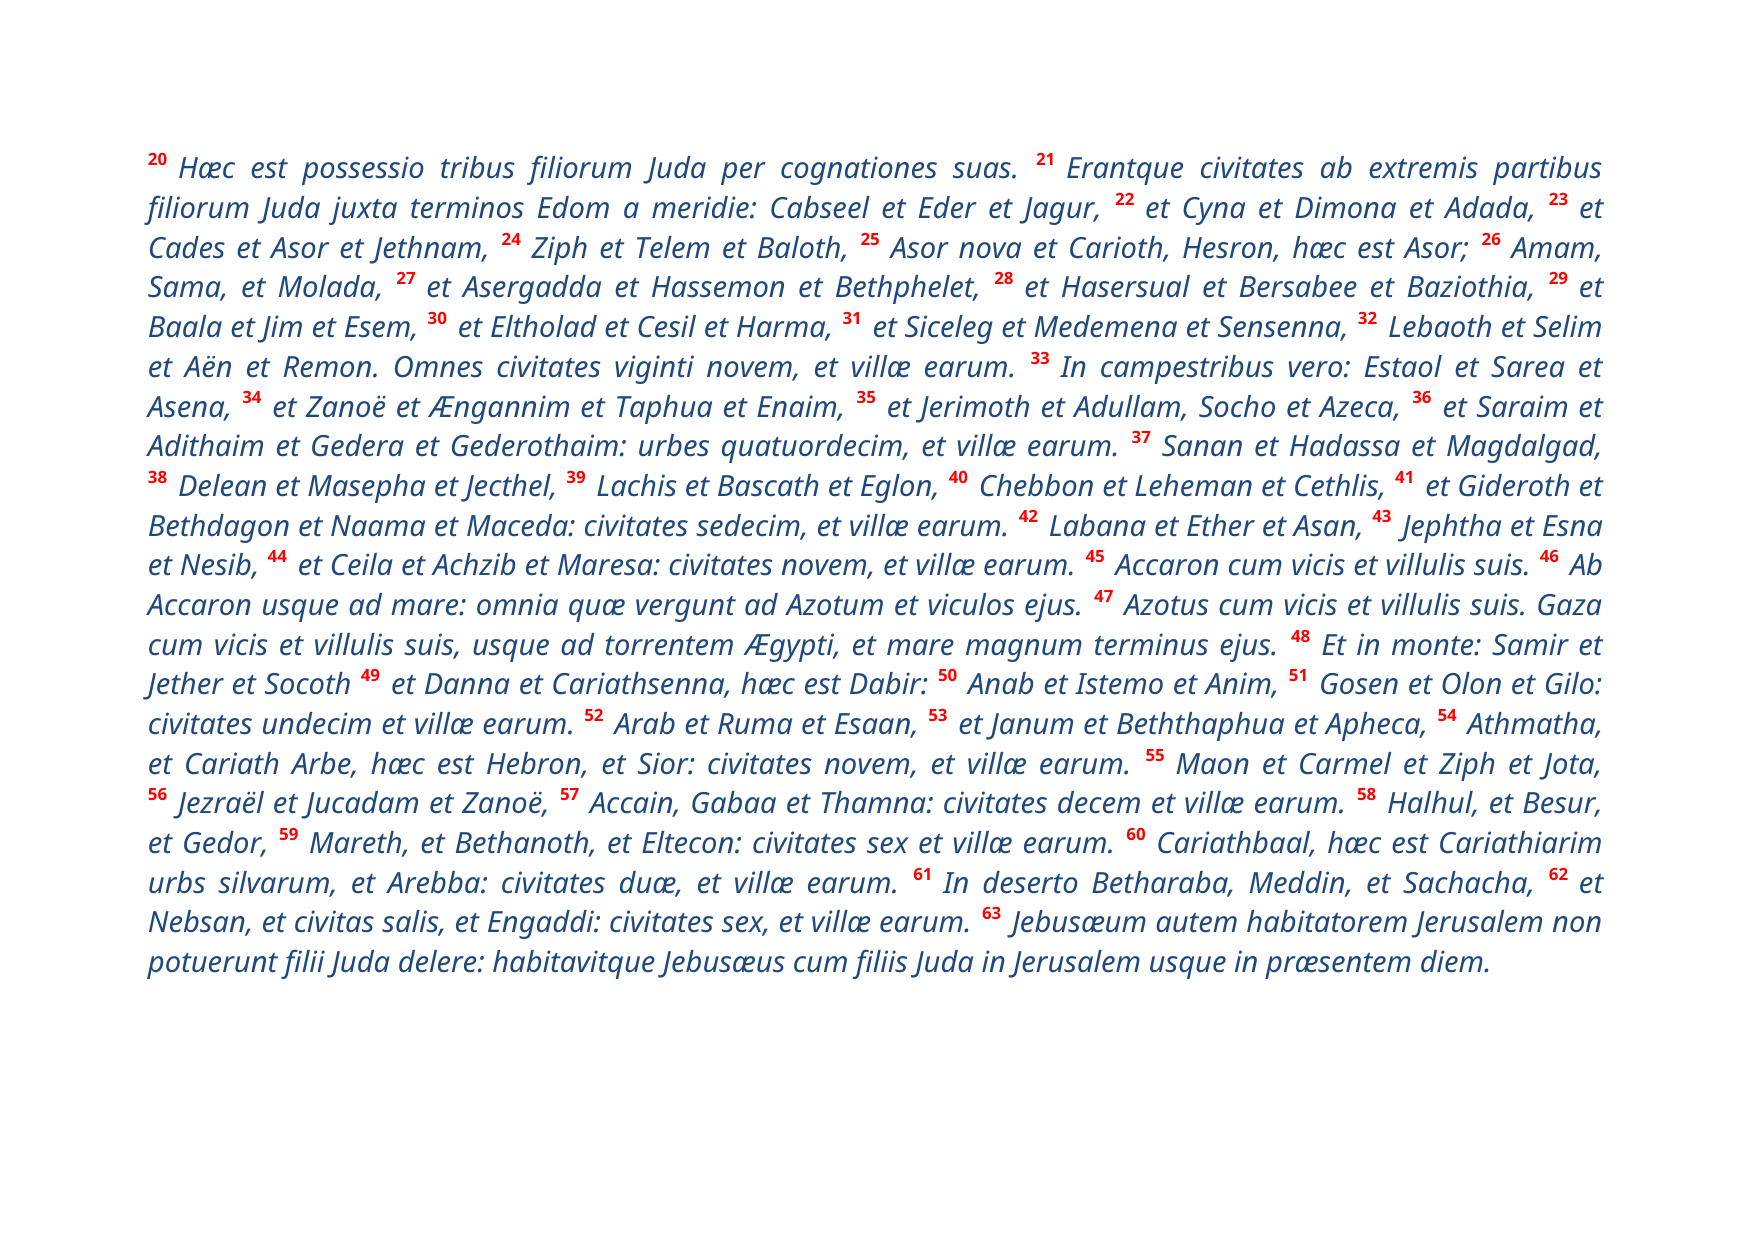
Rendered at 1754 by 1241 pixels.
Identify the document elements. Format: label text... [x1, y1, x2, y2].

text 20 Hæc est possessio tribus filiorum Juda per cognationes suas. 21 Erantque civitates ab extremis partibus filiorum Juda juxta terminos Edom a meridie: Cabseel et Eder et Jagur, 22 et Cyna et Dimona et Adada, 23 et Cades et Asor et Jethnam, 24 Ziph et Telem et Baloth, 25 Asor nova et Carioth, Hesron, hæc est Asor; 26 Amam, Sama, et Molada, 27 et Asergadda et Hassemon et Bethphelet, 28 et Hasersual et Bersabee et Baziothia, 29 et Baala et Jim et Esem, 30 et Eltholad et Cesil et Harma, 31 et Siceleg et Medemena et Sensenna, 32 Lebaoth et Selim et Aën et Remon. Omnes civitates viginti novem, et villæ earum. 33 In campestribus vero: Estaol et Sarea et Asena, 34 et Zanoë et Ængannim et Taphua et Enaim, 35 et Jerimoth et Adullam, Socho et Azeca, 36 et Saraim et Adithaim et Gedera et Gederothaim: urbes quatuordecim, et villæ earum. 37 Sanan et Hadassa et Magdalgad, 38 Delean et Masepha et Jecthel, 39 Lachis et Bascath et Eglon, 40 Chebbon et Leheman et Cethlis, 41 et Gideroth et Bethdagon et Naama et Maceda: civitates sedecim, et villæ earum. 42 Labana et Ether et Asan, 43 Jephtha et Esna et Nesib, 44 et Ceila et Achzib et Maresa: civitates novem, et villæ earum. 45 Accaron cum vicis et villulis suis. 46 Ab Accaron usque ad mare: omnia quæ vergunt ad Azotum et viculos ejus. 47 Azotus cum vicis et villulis suis. Gaza cum vicis et villulis suis, usque ad torrentem Ægypti, et mare magnum terminus ejus. 48 Et in monte: Samir et Jether et Socoth 49 et Danna et Cariathsenna, hæc est Dabir: 50 Anab et Istemo et Anim, 51 Gosen et Olon et Gilo: civitates undecim et villæ earum. 52 Arab et Ruma et Esaan, 53 et Janum et Beththaphua et Apheca, 54 Athmatha, et Cariath Arbe, hæc est Hebron, et Sior: civitates novem, et villæ earum. 55 Maon et Carmel et Ziph et Jota, 56 Jezraël et Jucadam et Zanoë, 57 Accain, Gabaa et Thamna: civitates decem et villæ earum. 58 Halhul, et Besur, et Gedor, 59 Mareth, et Bethanoth, et Eltecon: civitates sex et villæ earum. 60 Cariathbaal, hæc est Cariathiarim urbs silvarum, et Arebba: civitates duæ, et villæ earum. 61 In deserto Betharaba, Meddin, et Sachacha, 62 et Nebsan, et civitas salis, et Engaddi: civitates sex, et villæ earum. 63 Jebusæum autem habitatorem Jerusalem non potuerunt filii Juda delere: habitavitque Jebusæus cum filiis Juda in Jerusalem usque in præsentem diem. [148, 148, 1606, 981]
